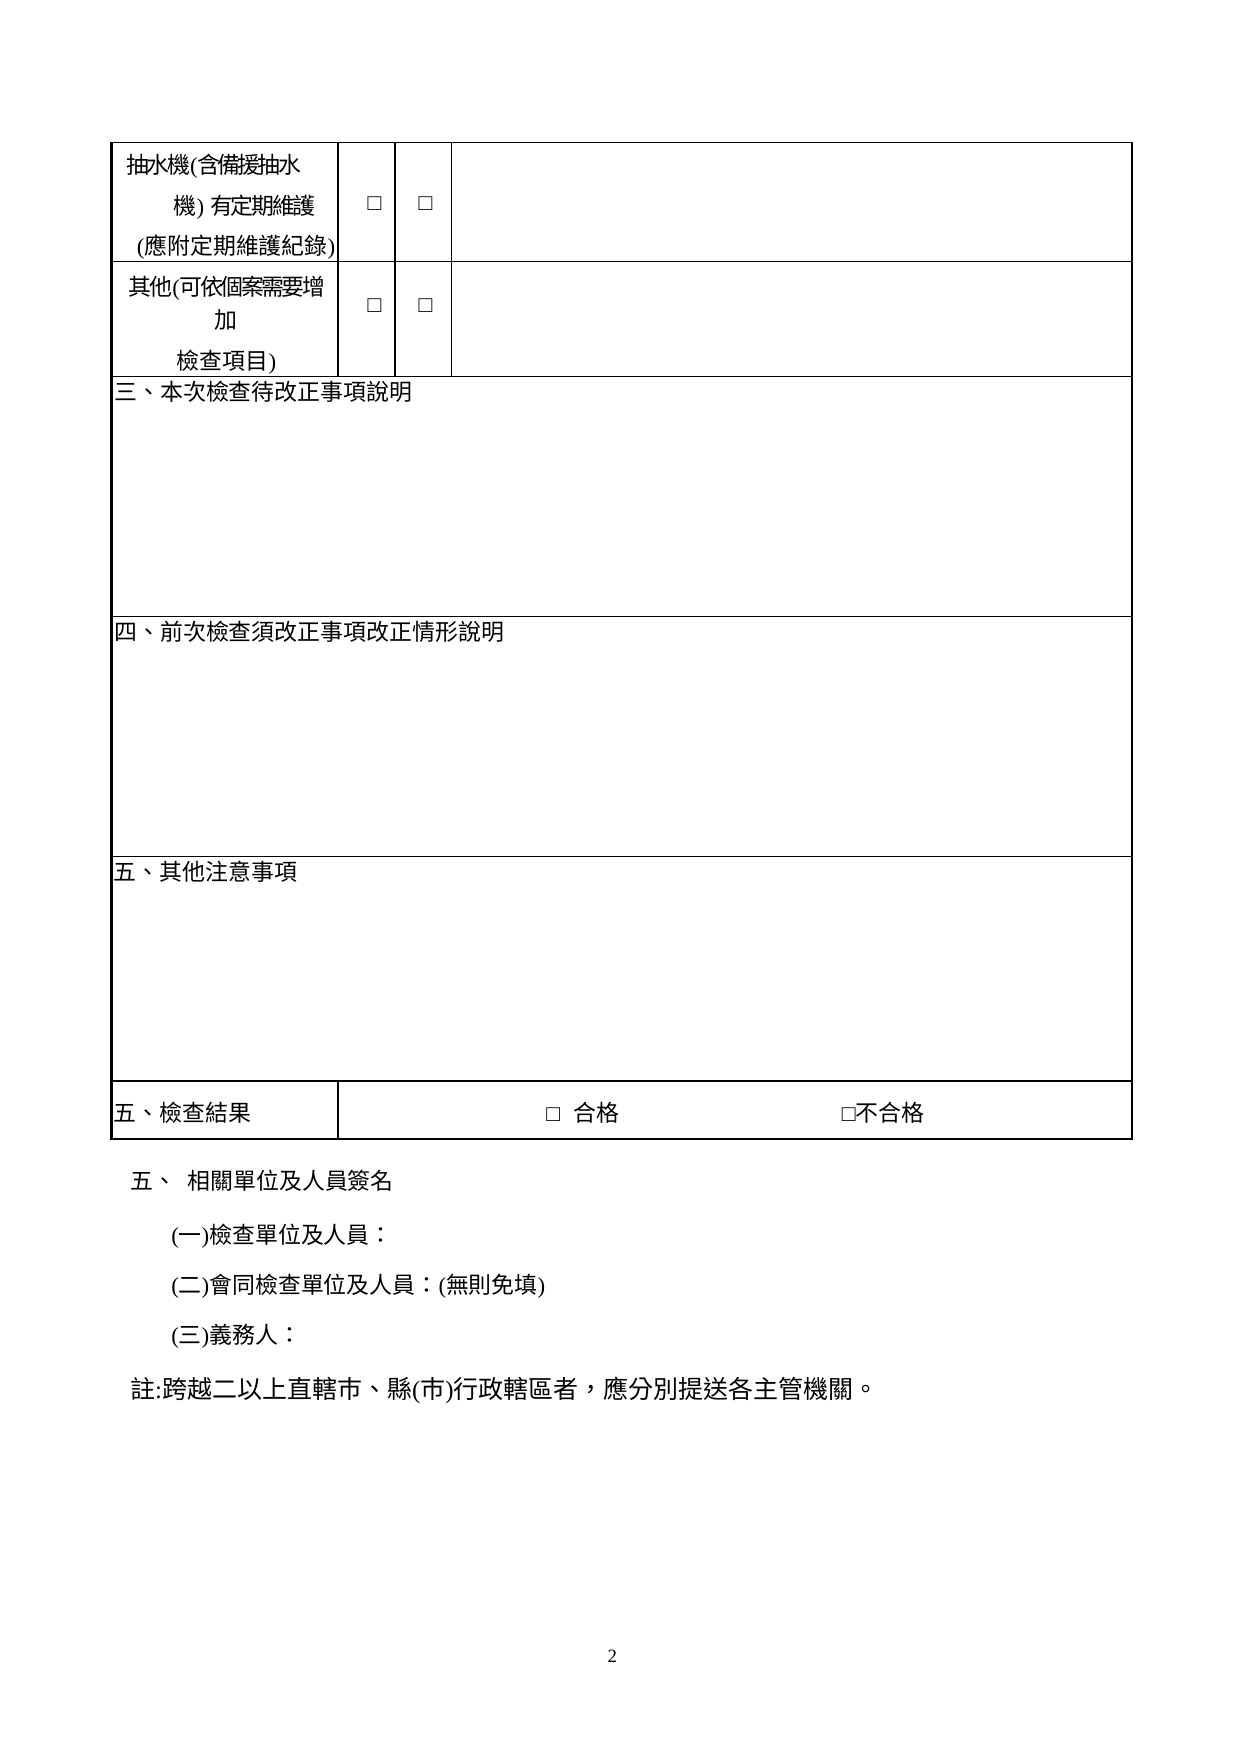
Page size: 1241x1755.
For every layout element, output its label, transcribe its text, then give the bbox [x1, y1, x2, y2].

table_header □ [339, 143, 394, 261]
text 註:跨越二以上直轄巿、縣(巿)行政轄區者，應分別提送各主管機關。 [130, 1370, 1241, 1406]
table_cell [452, 262, 1131, 376]
table_header 抽水機(含備援抽水機) 有定期維護 (應附定期維護紀錄) [113, 143, 337, 261]
text (三)義務人： [171, 1317, 1241, 1350]
table_cell [339, 1082, 395, 1138]
table_cell [395, 1082, 451, 1138]
table_header □ [396, 143, 451, 261]
table_cell □ [339, 262, 394, 376]
table_cell □ [396, 262, 451, 376]
text 五、 相關單位及人員簽名 [130, 1163, 1241, 1196]
table_cell 三、本次檢查待改正事項說明 [113, 377, 1131, 616]
table_cell 五、其他注意事項 [113, 857, 1131, 1080]
text (一)檢查單位及人員： [171, 1217, 1241, 1250]
table_cell 其他(可依個案需要增加 檢查項目) [113, 262, 337, 376]
table_cell □不合格 [730, 1082, 1131, 1138]
table_header [452, 143, 1131, 261]
table_cell 四、前次檢查須改正事項改正情形說明 [113, 617, 1131, 856]
table_cell 五、檢查結果 [113, 1082, 337, 1138]
table_cell □ 合格 [451, 1082, 730, 1138]
text (二)會同檢查單位及人員：(無則免填) [171, 1267, 1241, 1300]
